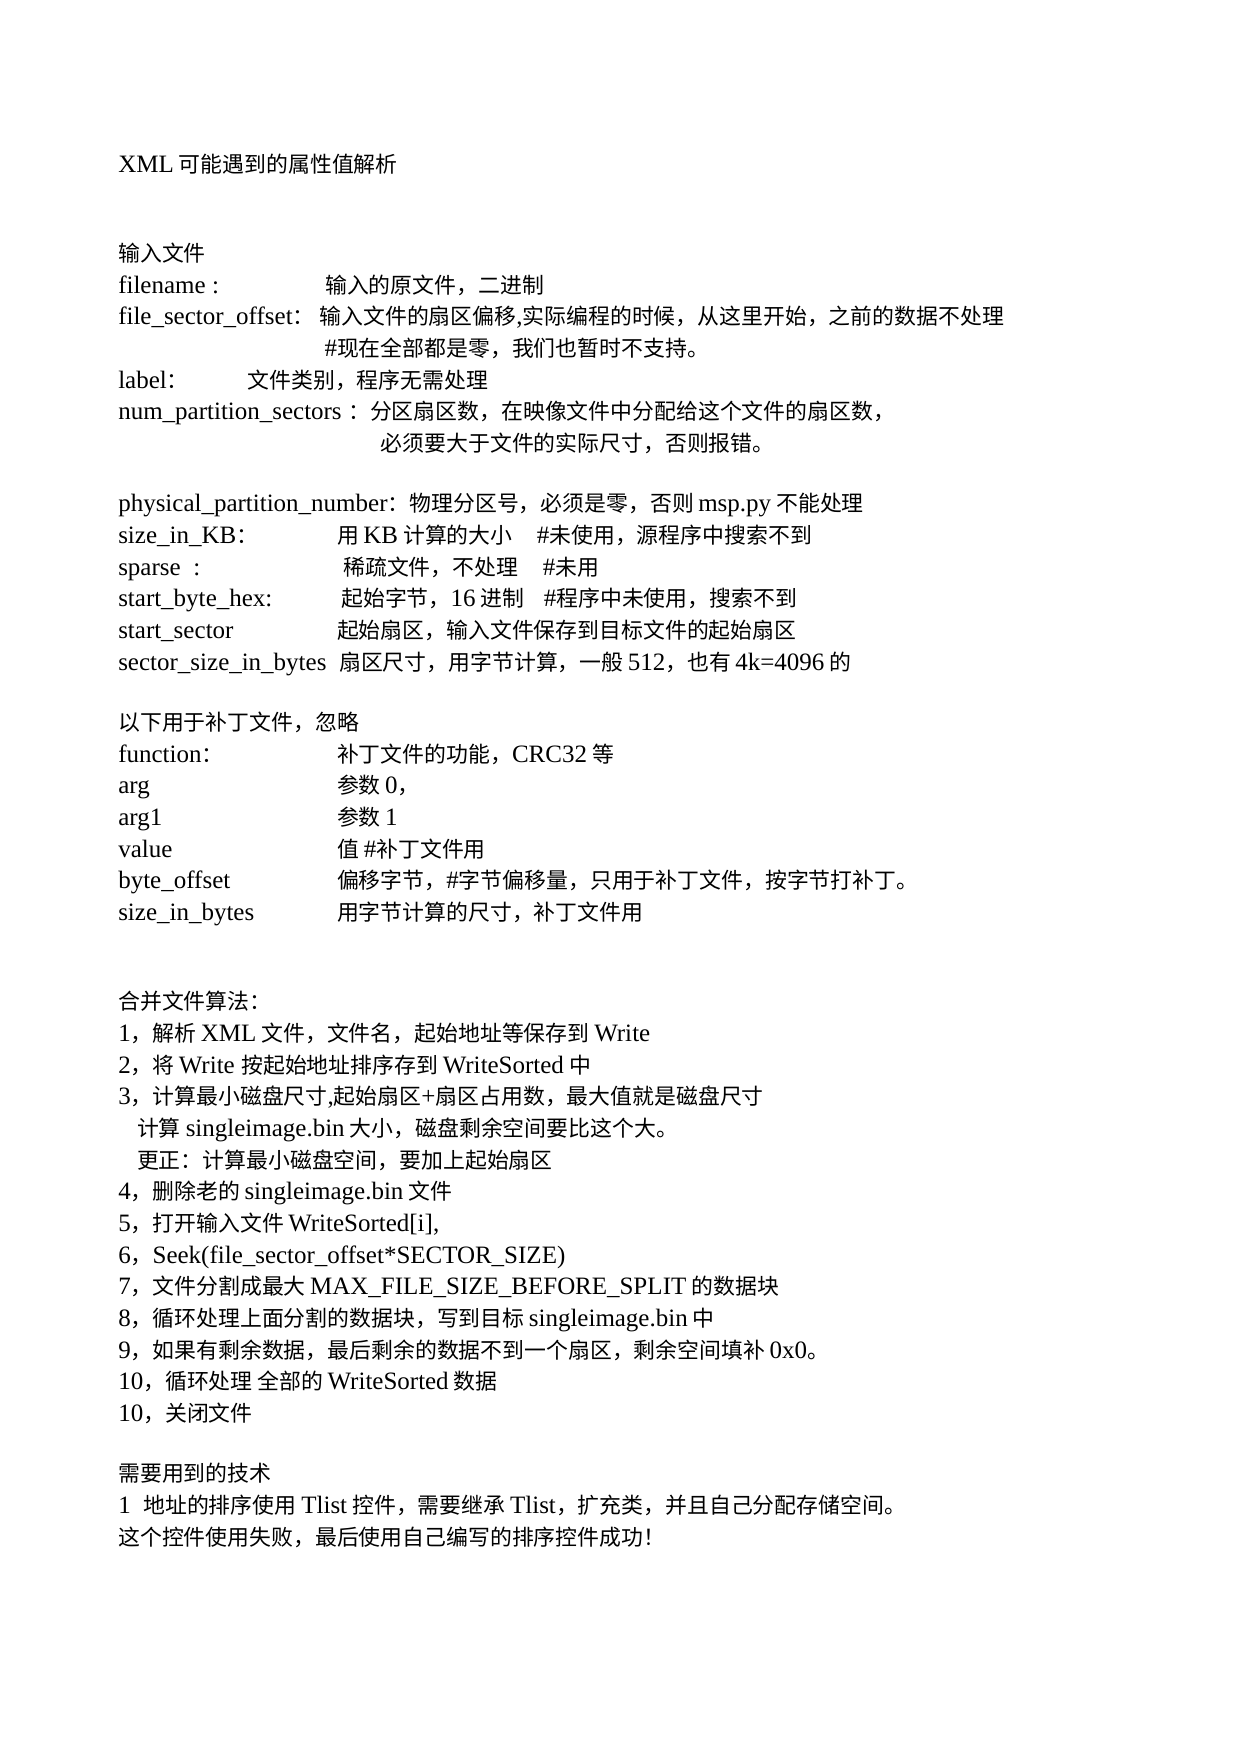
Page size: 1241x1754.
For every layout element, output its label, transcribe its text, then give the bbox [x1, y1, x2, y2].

text #现在全部都是零，我们也暂时不支持。 [118, 331, 1122, 363]
text 2，将Write 按起始地址排序存到 WriteSorted中 [118, 1048, 1122, 1079]
text sector_size_in_bytes 扇区尺寸，用字节计算，一般512，也有4k=4096的 [118, 645, 1122, 676]
text filename : 输入的原文件，二进制 [118, 268, 1122, 299]
text 10，关闭文件 [118, 1396, 1122, 1428]
text size_in_KB： 用KB计算的大小 #未使用，源程序中搜索不到 [118, 518, 1122, 550]
text 更正：计算最小磁盘空间，要加上起始扇区 [118, 1143, 1122, 1174]
text 8，循环处理上面分割的数据块，写到目标singleimage.bin中 [118, 1301, 1122, 1333]
text 1，解析XML文件，文件名，起始地址等保存到 Write [118, 1016, 1122, 1048]
text byte_offset 偏移字节，#字节偏移量，只用于补丁文件，按字节打补丁。 [118, 863, 1122, 895]
text 4，删除老的singleimage.bin文件 [118, 1174, 1122, 1206]
text 需要用到的技术 [118, 1456, 1122, 1488]
text 必须要大于文件的实际尺寸，否则报错。 [118, 426, 1122, 458]
text arg 参数0， [118, 768, 1122, 800]
text 1 地址的排序使用 Tlist控件，需要继承 Tlist，扩充类，并且自己分配存储空间。 [118, 1488, 1122, 1520]
text start_sector 起始扇区，输入文件保存到目标文件的起始扇区 [118, 613, 1122, 645]
text file_sector_offset： 输入文件的扇区偏移,实际编程的时候，从这里开始，之前的数据不处理 [118, 299, 1122, 331]
text XML可能遇到的属性值解析 [118, 147, 1122, 178]
text 以下用于补丁文件，忽略 [118, 705, 1122, 737]
text start_byte_hex: 起始字节，16进制 #程序中未使用，搜索不到 [118, 581, 1122, 613]
text 6，Seek(file_sector_offset*SECTOR_SIZE) [118, 1238, 1122, 1269]
text 10，循环处理 全部的WriteSorted数据 [118, 1364, 1122, 1396]
text 计算 singleimage.bin大小，磁盘剩余空间要比这个大。 [118, 1111, 1122, 1143]
text 合并文件算法： [118, 984, 1122, 1016]
text arg1 参数1 [118, 800, 1122, 832]
text 5，打开输入文件WriteSorted[i], [118, 1206, 1122, 1238]
text physical_partition_number：物理分区号，必须是零，否则msp.py不能处理 [118, 486, 1122, 518]
text sparse : 稀疏文件，不处理 #未用 [118, 550, 1122, 581]
text 这个控件使用失败，最后使用自己编写的排序控件成功！ [118, 1520, 1122, 1551]
text 7，文件分割成最大MAX_FILE_SIZE_BEFORE_SPLIT的数据块 [118, 1269, 1122, 1301]
text function： 补丁文件的功能，CRC32等 [118, 737, 1122, 768]
text 3，计算最小磁盘尺寸,起始扇区+扇区占用数，最大值就是磁盘尺寸 [118, 1079, 1122, 1111]
text 9，如果有剩余数据，最后剩余的数据不到一个扇区，剩余空间填补0x0。 [118, 1333, 1122, 1364]
text label： 文件类别，程序无需处理 [118, 363, 1122, 394]
text value 值 #补丁文件用 [118, 832, 1122, 863]
text size_in_bytes 用字节计算的尺寸，补丁文件用 [118, 895, 1122, 927]
text 输入文件 [118, 236, 1122, 268]
text num_partition_sectors ：分区扇区数，在映像文件中分配给这个文件的扇区数， [118, 394, 1122, 426]
